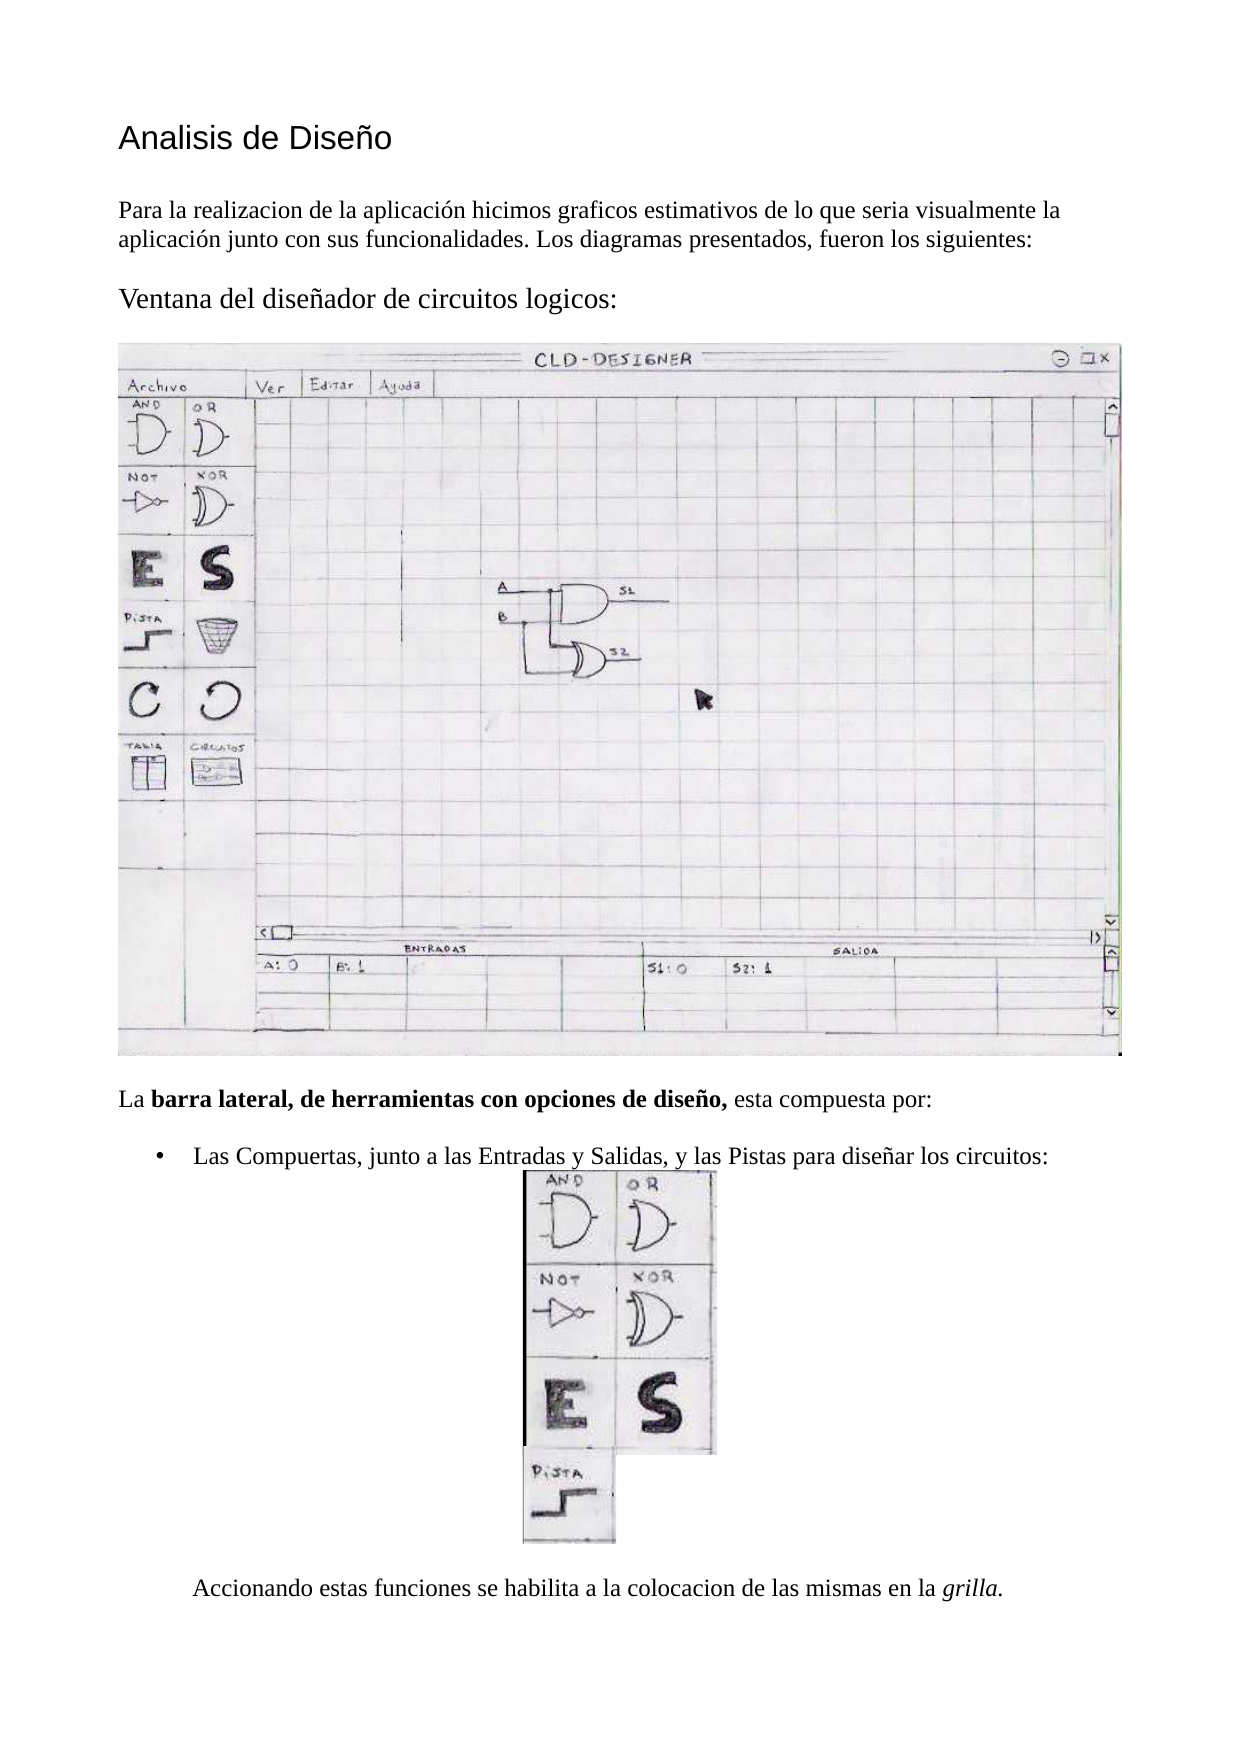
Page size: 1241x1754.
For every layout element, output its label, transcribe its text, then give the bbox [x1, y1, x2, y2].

list Las Compuertas, junto a las Entradas y Salidas, y las Pistas para diseñar los circuitos: [156, 1141, 1122, 1170]
text Analisis de Diseño [118, 118, 1122, 157]
picture [522, 1170, 718, 1544]
text Accionando estas funciones se habilita a la colocacion de las mismas en la grilla. [118, 1573, 1122, 1601]
picture [118, 343, 1122, 1056]
text La barra lateral, de herramientas con opciones de diseño, esta compuesta por: [118, 1084, 1122, 1113]
text Para la realizacion de la aplicación hicimos graficos estimativos de lo que seria visualmente la aplicación junto con sus funcionalidades. Los diagramas presentados, fueron los siguientes: [118, 195, 1122, 252]
text Ventana del diseñador de circuitos logicos: [118, 281, 1122, 315]
